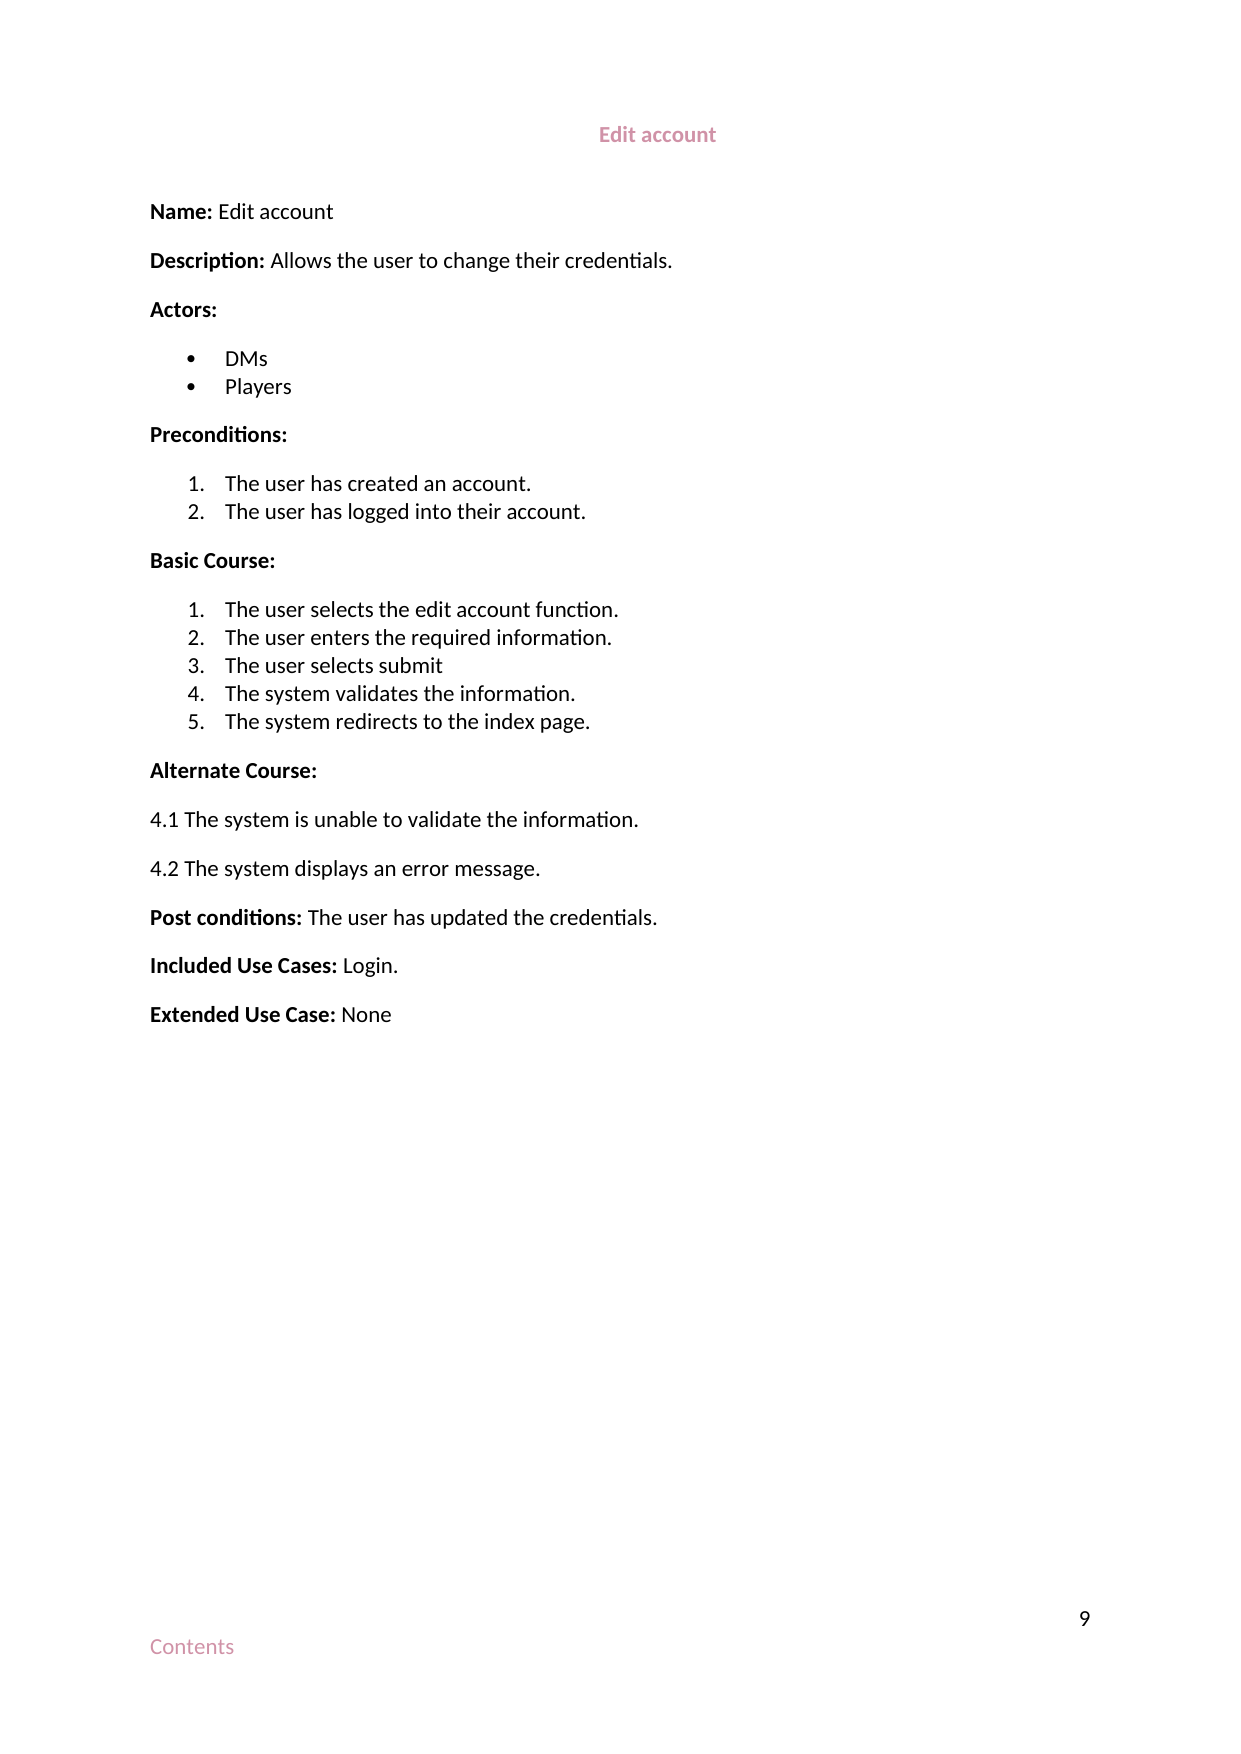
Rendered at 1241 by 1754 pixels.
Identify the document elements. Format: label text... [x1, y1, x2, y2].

list DMs [187, 344, 1090, 372]
text Description: Allows the user to change their credentials. [150, 246, 1090, 274]
text Included Use Cases: Login. [150, 952, 1090, 979]
text Actors: [150, 295, 1090, 323]
list The user selects the edit account function. [187, 595, 1090, 623]
text 4.1 The system is unable to validate the information. [150, 805, 1090, 833]
list The user selects submit [187, 651, 1090, 679]
list The system validates the information. [187, 679, 1090, 707]
text Preconditions: [150, 421, 1090, 449]
list The user enters the required information. [187, 623, 1090, 651]
text 4.2 The system displays an error message. [150, 854, 1090, 882]
list The system redirects to the index page. [187, 707, 1090, 735]
list Players [187, 372, 1090, 400]
text Edit account [225, 120, 1090, 148]
text Basic Course: [150, 546, 1090, 574]
list The user has logged into their account. [187, 497, 1090, 526]
text Post conditions: The user has updated the credentials. [150, 903, 1090, 931]
list The user has created an account. [187, 469, 1090, 497]
text Name: Edit account [150, 197, 1090, 225]
text Extended Use Case: None [150, 1000, 1090, 1028]
text Alternate Course: [150, 756, 1090, 784]
